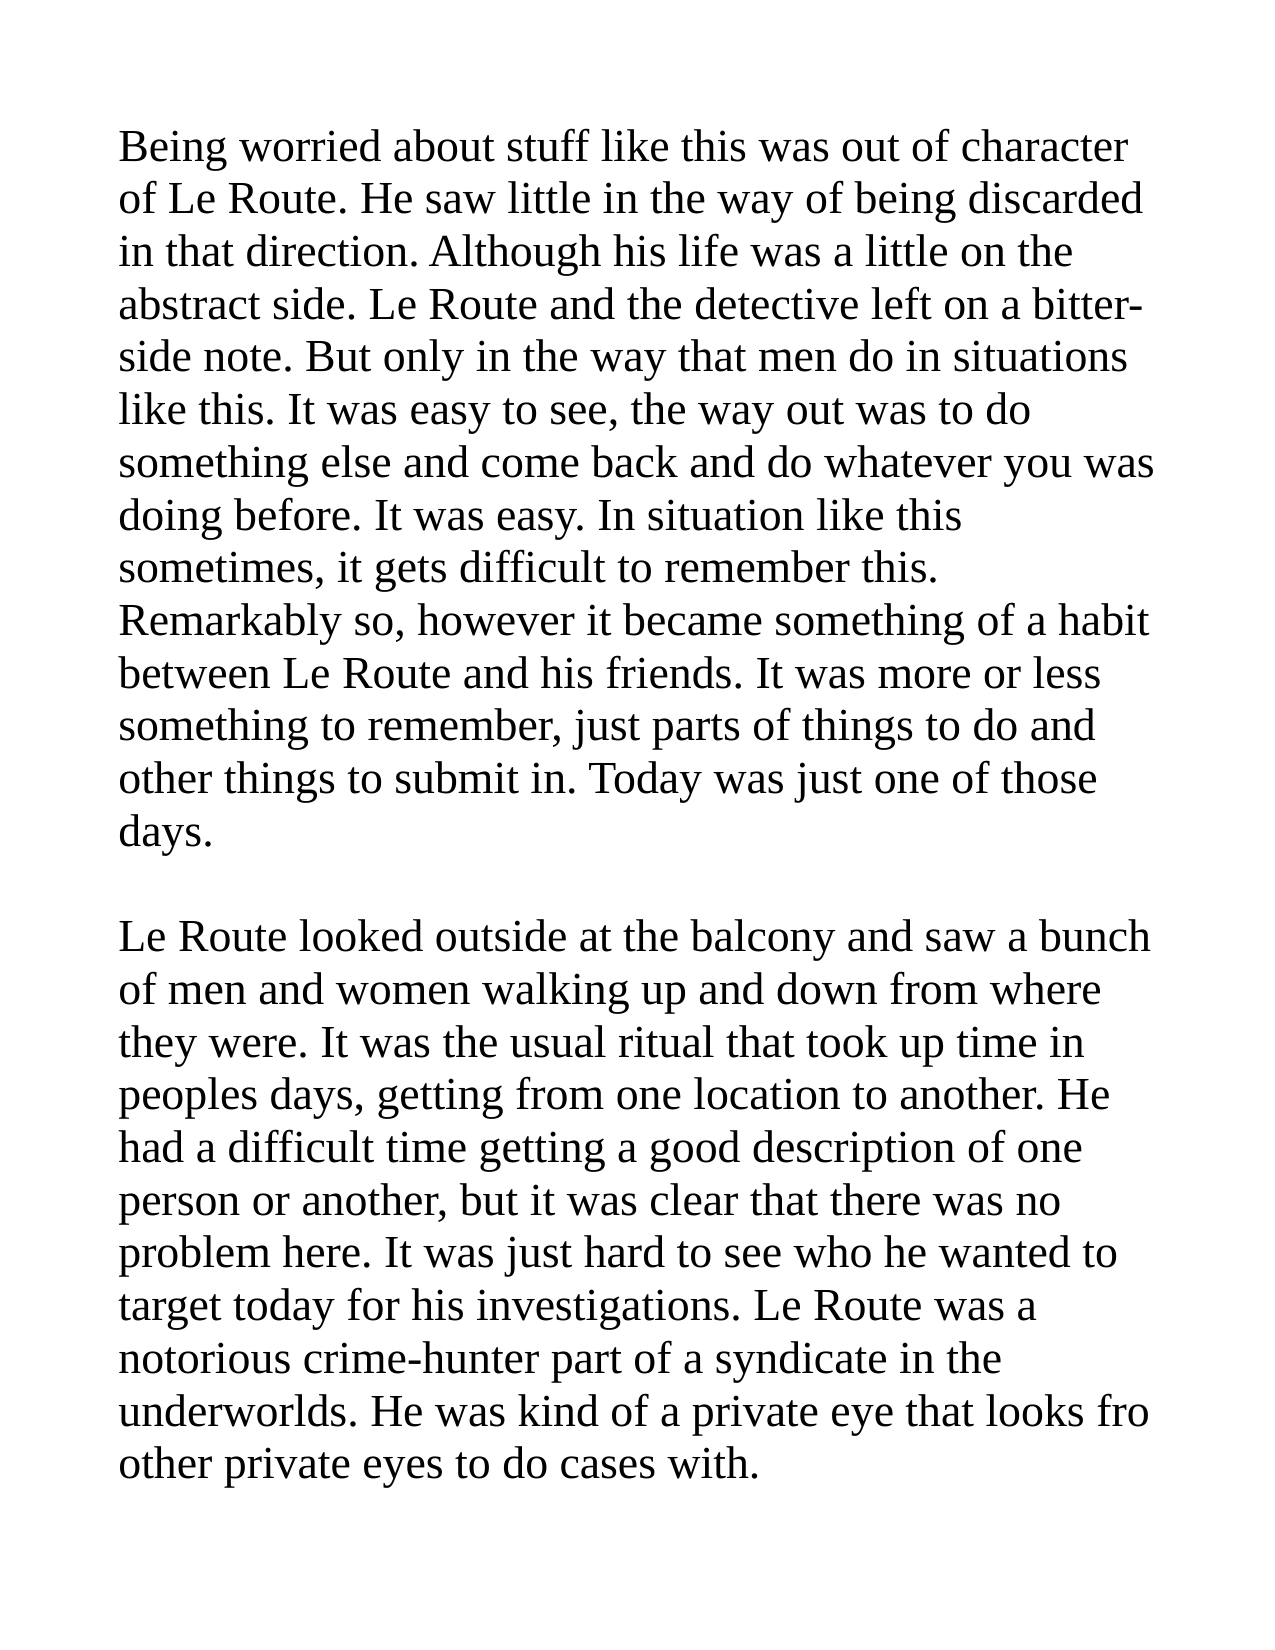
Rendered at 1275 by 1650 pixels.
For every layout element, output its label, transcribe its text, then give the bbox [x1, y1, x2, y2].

text Being worried about stuff like this was out of character of Le Route. He saw little in the way of being discarded in that direction. Although his life was a little on the abstract side. Le Route and the detective left on a bitter-side note. But only in the way that men do in situations like this. It was easy to see, the way out was to do something else and come back and do whatever you was doing before. It was easy. In situation like this sometimes, it gets difficult to remember this. Remarkably so, however it became something of a habit between Le Route and his friends. It was more or less something to remember, just parts of things to do and other things to submit in. Today was just one of those days. [118, 118, 1157, 856]
text Le Route looked outside at the balcony and saw a bunch of men and women walking up and down from where they were. It was the usual ritual that took up time in peoples days, getting from one location to another. He had a difficult time getting a good description of one person or another, but it was clear that there was no problem here. It was just hard to see who he wanted to target today for his investigations. Le Route was a notorious crime-hunter part of a syndicate in the underworlds. He was kind of a private eye that looks fro other private eyes to do cases with. [118, 909, 1157, 1488]
